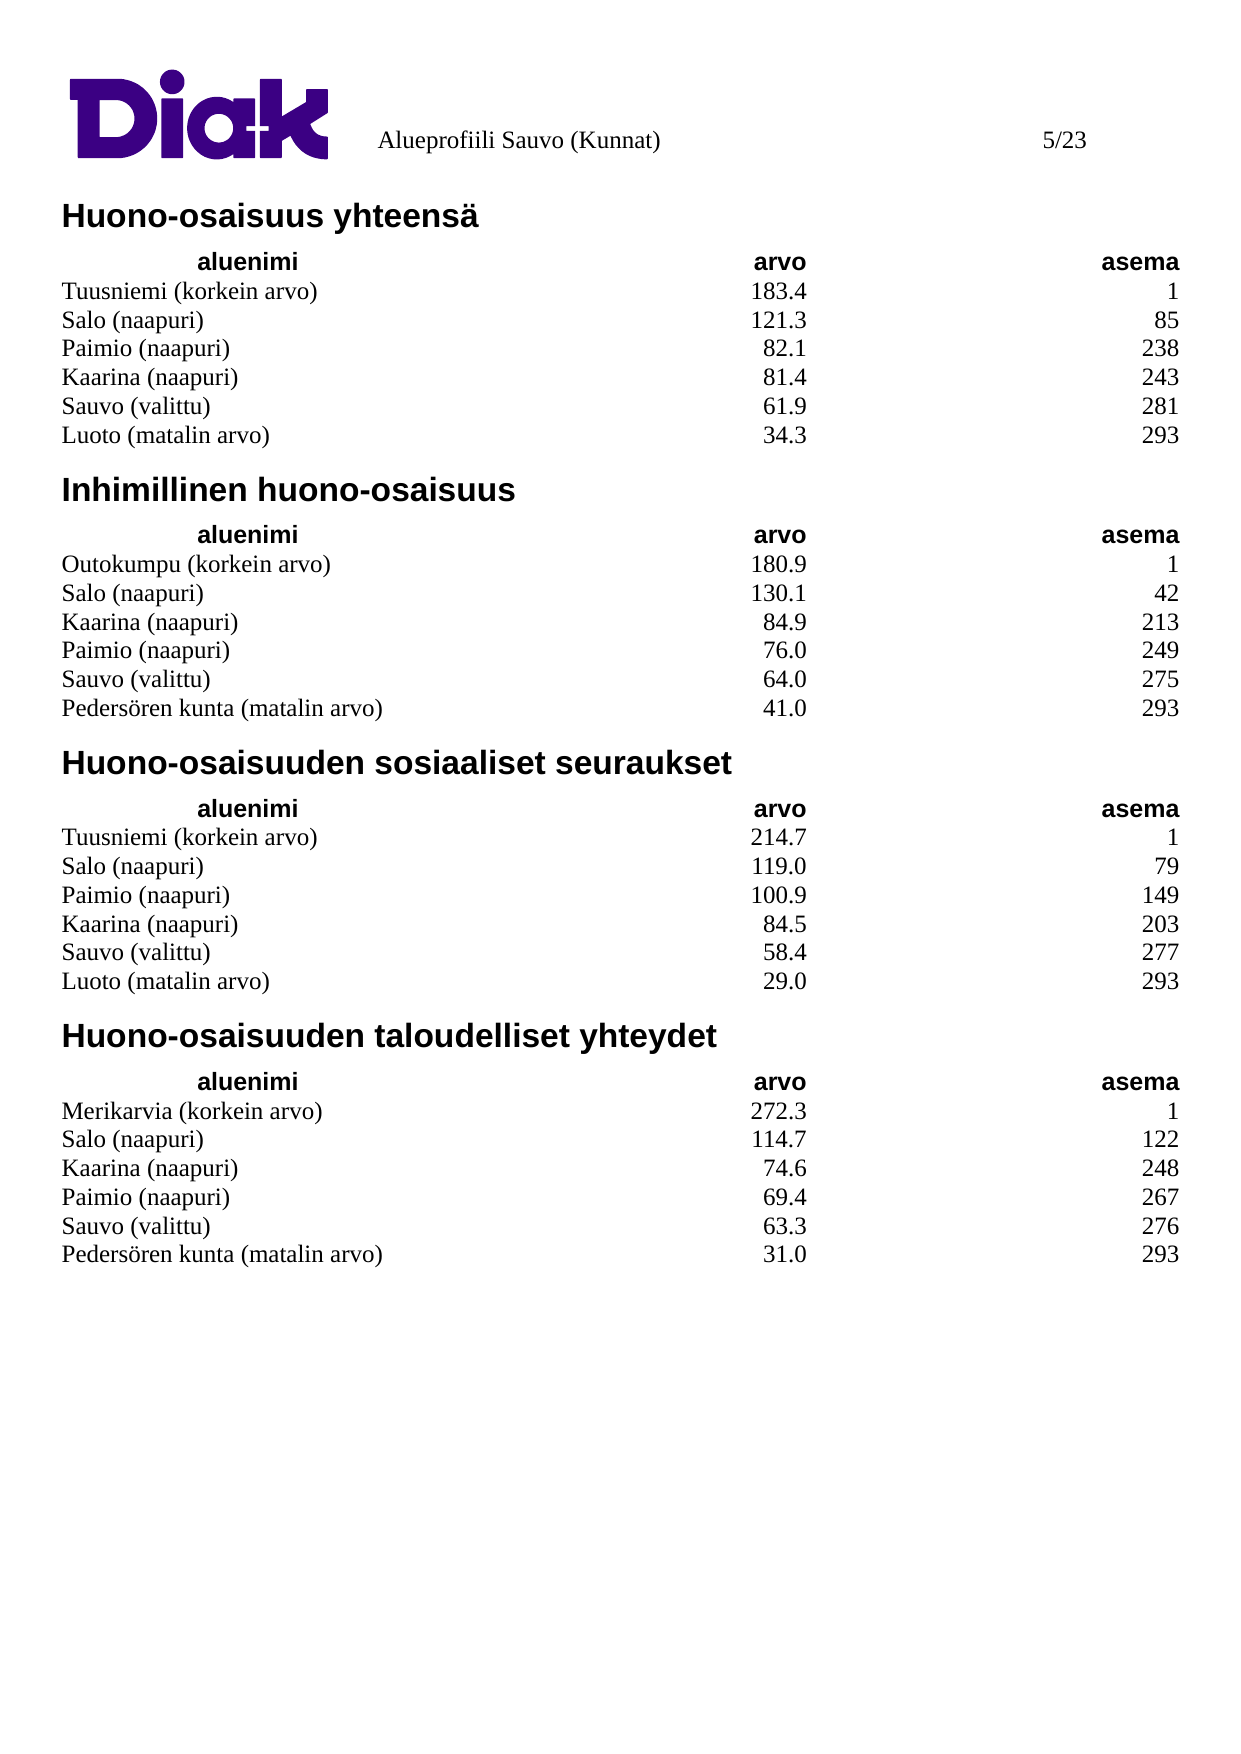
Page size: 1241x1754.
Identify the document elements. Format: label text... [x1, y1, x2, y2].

table_cell 293 [806, 966, 1179, 995]
table_cell Pedersören kunta (matalin arvo) [61, 1240, 434, 1268]
table_cell 267 [806, 1182, 1179, 1211]
subtitle Inhimillinen huono-osaisuus [61, 469, 1179, 508]
table_cell 81.4 [434, 362, 806, 391]
table_header arvo [434, 521, 806, 549]
table_cell Paimio (naapuri) [61, 334, 434, 362]
table_cell 31.0 [434, 1240, 806, 1268]
table_cell 130.1 [434, 578, 806, 607]
table_cell Paimio (naapuri) [61, 636, 434, 664]
table_cell Salo (naapuri) [61, 578, 434, 607]
table_cell 122 [806, 1125, 1179, 1153]
table_cell 63.3 [434, 1211, 806, 1239]
table_cell 1 [806, 823, 1179, 851]
table_header arvo [434, 247, 806, 276]
table_cell 82.1 [434, 334, 806, 362]
table_cell Luoto (matalin arvo) [61, 420, 434, 448]
subtitle Huono-osaisuus yhteensä [61, 196, 1179, 235]
table_cell 64.0 [434, 664, 806, 693]
table_cell 41.0 [434, 693, 806, 722]
table_cell 29.0 [434, 966, 806, 995]
table_header aluenimi [61, 794, 434, 822]
table_cell Salo (naapuri) [61, 305, 434, 333]
table_cell 214.7 [434, 823, 806, 851]
table_header arvo [434, 794, 806, 822]
table_cell Merikarvia (korkein arvo) [61, 1096, 434, 1124]
table_cell 69.4 [434, 1182, 806, 1211]
table_cell 1 [806, 549, 1179, 578]
table_cell 100.9 [434, 880, 806, 909]
table_cell Paimio (naapuri) [61, 880, 434, 909]
table_cell 180.9 [434, 549, 806, 578]
table_cell 272.3 [434, 1096, 806, 1124]
table_cell 149 [806, 880, 1179, 909]
table_header aluenimi [61, 247, 434, 276]
table_header arvo [434, 1067, 806, 1096]
table_cell 275 [806, 664, 1179, 693]
table_cell 213 [806, 607, 1179, 636]
table_cell 121.3 [434, 305, 806, 333]
table_cell 183.4 [434, 276, 806, 305]
table_header aluenimi [61, 1067, 434, 1096]
table_cell 276 [806, 1211, 1179, 1239]
subtitle Huono-osaisuuden taloudelliset yhteydet [61, 1016, 1179, 1054]
table_cell 119.0 [434, 851, 806, 880]
table_cell Paimio (naapuri) [61, 1182, 434, 1211]
table_cell 79 [806, 851, 1179, 880]
table_cell 293 [806, 1240, 1179, 1268]
table_cell Kaarina (naapuri) [61, 1153, 434, 1182]
table_cell 34.3 [434, 420, 806, 448]
table_cell 114.7 [434, 1125, 806, 1153]
table_cell 1 [806, 1096, 1179, 1124]
table_cell Luoto (matalin arvo) [61, 966, 434, 995]
table_cell 84.9 [434, 607, 806, 636]
table_header asema [806, 794, 1179, 822]
table_cell 281 [806, 391, 1179, 420]
table_cell 58.4 [434, 938, 806, 966]
table_cell Sauvo (valittu) [61, 391, 434, 420]
table_cell Outokumpu (korkein arvo) [61, 549, 434, 578]
table_cell Sauvo (valittu) [61, 938, 434, 966]
table_cell 243 [806, 362, 1179, 391]
table_cell Sauvo (valittu) [61, 664, 434, 693]
table_cell Salo (naapuri) [61, 1125, 434, 1153]
table_cell 203 [806, 909, 1179, 937]
table_cell Kaarina (naapuri) [61, 362, 434, 391]
table_cell Salo (naapuri) [61, 851, 434, 880]
table_cell Kaarina (naapuri) [61, 607, 434, 636]
table_header aluenimi [61, 521, 434, 549]
table_cell Tuusniemi (korkein arvo) [61, 276, 434, 305]
table_header asema [806, 1067, 1179, 1096]
table_cell 248 [806, 1153, 1179, 1182]
table_cell Tuusniemi (korkein arvo) [61, 823, 434, 851]
subtitle Huono-osaisuuden sosiaaliset seuraukset [61, 743, 1179, 781]
table_cell Kaarina (naapuri) [61, 909, 434, 937]
table_cell 1 [806, 276, 1179, 305]
table_cell 85 [806, 305, 1179, 333]
table_cell 249 [806, 636, 1179, 664]
table_cell 293 [806, 693, 1179, 722]
table_cell 238 [806, 334, 1179, 362]
table_header asema [806, 247, 1179, 276]
table_cell 293 [806, 420, 1179, 448]
table_cell 76.0 [434, 636, 806, 664]
table_cell Sauvo (valittu) [61, 1211, 434, 1239]
table_cell 74.6 [434, 1153, 806, 1182]
table_header asema [806, 521, 1179, 549]
table_cell 42 [806, 578, 1179, 607]
table_cell 84.5 [434, 909, 806, 937]
table_cell Pedersören kunta (matalin arvo) [61, 693, 434, 722]
table_cell 277 [806, 938, 1179, 966]
table_cell 61.9 [434, 391, 806, 420]
